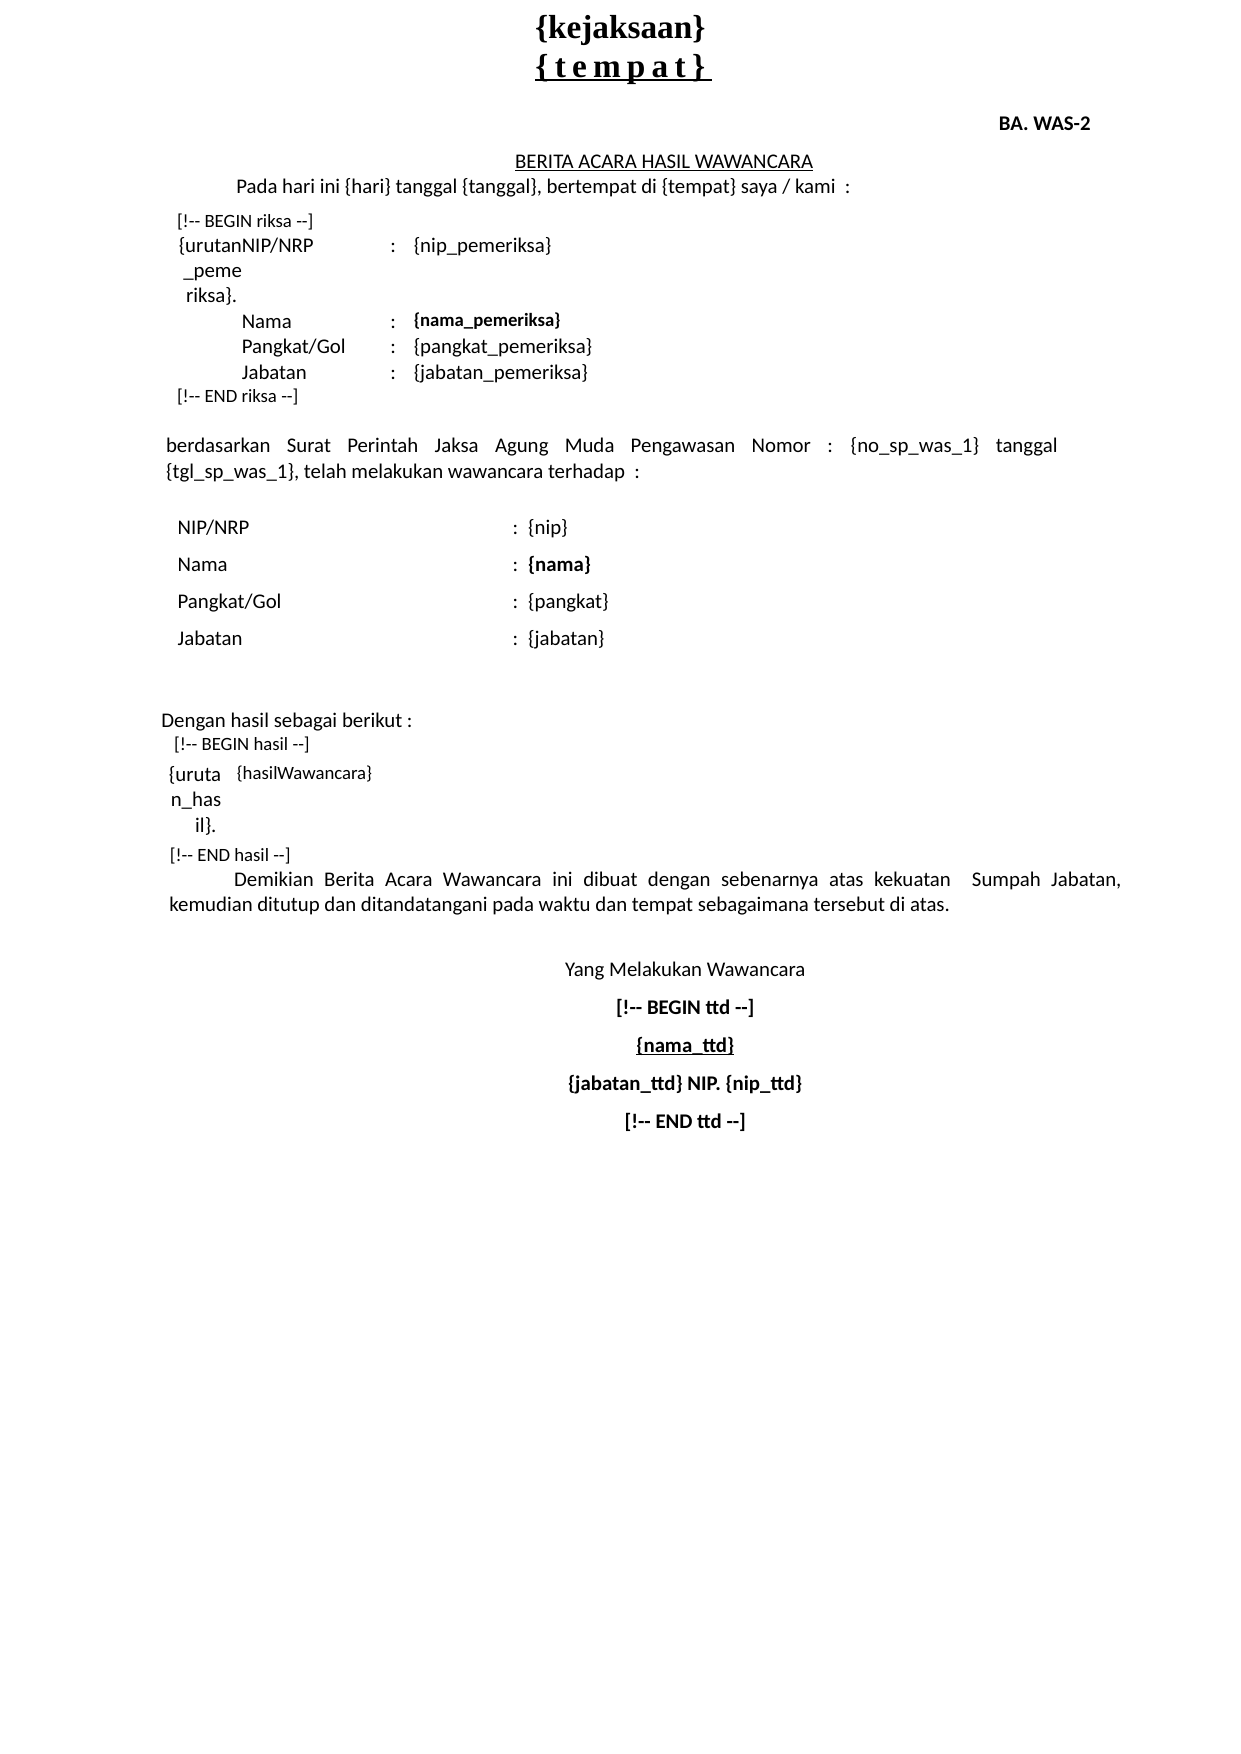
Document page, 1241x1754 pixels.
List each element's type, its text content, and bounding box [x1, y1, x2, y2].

table_cell [158, 209, 166, 707]
table_header : [390, 232, 413, 308]
text BA. WAS-2 [150, 110, 1090, 135]
table_cell [150, 209, 158, 707]
table_header BERITA ACARA HASIL WAWANCARA [150, 135, 1178, 173]
table_header {hasilWawancara} [227, 756, 1167, 843]
table_header {nip_pemeriksa} [414, 232, 1167, 308]
table_cell Dengan hasil sebagai berikut : [!-- BEGIN hasil --] [!-- END hasil --] Demikian Berita Acara Wawancara ini dibuat dengan sebenarnya atas kekuatan Sumpah Jabatan, kemudian ditutup dan ditandatangani pada waktu dan tempat sebagaimana tersebut di atas. [150, 707, 1178, 937]
table_cell {pangkat_pemeriksa} [414, 334, 1167, 359]
table_cell [177, 308, 242, 333]
table_cell : [506, 546, 522, 583]
table_header {urutan_pemeriksa}. [177, 232, 242, 308]
table_cell : [390, 334, 413, 359]
table_cell [177, 359, 242, 384]
table_cell : [506, 620, 522, 656]
table_cell Pangkat/Gol [172, 583, 506, 619]
table_cell [!-- BEGIN riksa --] [!-- END riksa --] berdasarkan Surat Perintah Jaksa Agung Muda Pengawasan Nomor : {no_sp_was_1} tanggal {tgl_sp_was_1}, telah melakukan wawancara terhadap : [166, 209, 1178, 707]
table_cell {pangkat} [522, 583, 1167, 619]
table_cell : [390, 359, 413, 384]
table_cell {jabatan} [522, 620, 1167, 656]
table_cell [150, 938, 1178, 1165]
table_cell : [506, 583, 522, 619]
table_cell {nama} [522, 546, 1167, 583]
table_header NIP/NRP [172, 509, 506, 546]
table_cell Nama [172, 546, 506, 583]
table_cell Jabatan [172, 620, 506, 656]
table_cell [177, 334, 242, 359]
table_cell Pada hari ini {hari} tanggal {tanggal}, bertempat di {tempat} saya / kami : [150, 173, 1178, 199]
table_cell Nama [242, 308, 390, 333]
table_header : [506, 509, 522, 546]
table_header NIP/NRP [242, 232, 390, 308]
table_header {nip} [522, 509, 1167, 546]
table_cell {jabatan_pemeriksa} [414, 359, 1167, 384]
text {tempat} [150, 46, 1090, 84]
table_cell : [390, 308, 413, 333]
table_cell Jabatan [242, 359, 390, 384]
text {kejaksaan} [150, 8, 1090, 46]
table_cell {nama_pemeriksa} [414, 308, 1167, 333]
table_cell Pangkat/Gol [242, 334, 390, 359]
table_header Yang Melakukan Wawancara [!-- BEGIN ttd --] {nama_ttd} {jabatan_ttd} NIP. {nip_ttd} [!-- END ttd --] [159, 950, 1166, 1139]
table_cell [150, 199, 1178, 209]
table_header {urutan_hasil}. [161, 756, 227, 843]
